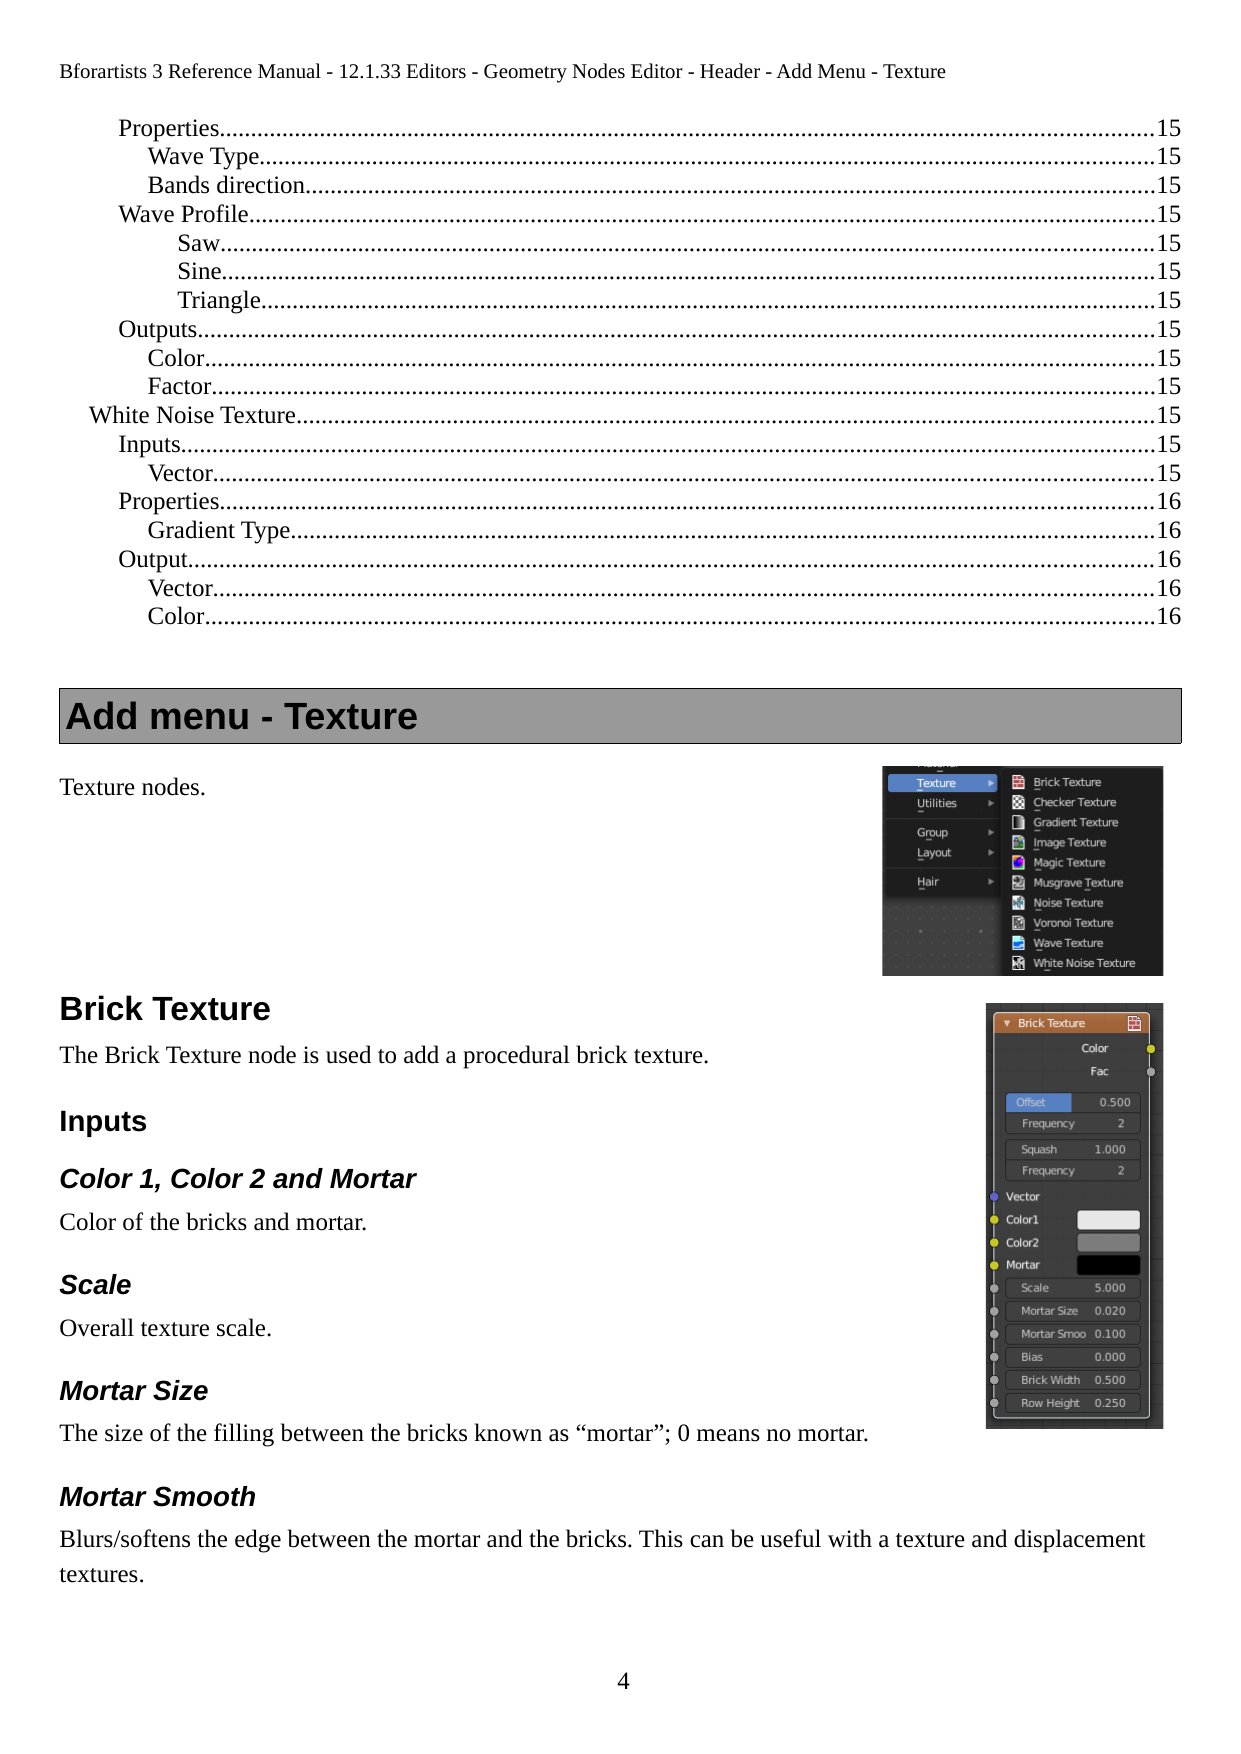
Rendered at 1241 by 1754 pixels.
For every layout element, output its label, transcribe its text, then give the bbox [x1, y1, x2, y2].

text Texture nodes. [59, 772, 882, 800]
text Factor 15 [147, 371, 1181, 400]
picture [985, 1003, 1164, 1429]
table_header Add menu - Texture [60, 689, 1181, 743]
subtitle Mortar Smooth [59, 1480, 1181, 1512]
text Overall texture scale. [59, 1313, 985, 1341]
text [1164, 1313, 1181, 1341]
picture [882, 766, 1164, 976]
text Color 15 [147, 343, 1181, 371]
text Gradient Type 16 [147, 515, 1181, 544]
text Color 16 [147, 601, 1181, 630]
subtitle Mortar Size [59, 1374, 985, 1406]
text Output 16 [118, 544, 1181, 573]
text Properties 16 [118, 486, 1181, 515]
subtitle [1164, 1374, 1181, 1406]
subtitle Color 1, Color 2 and Mortar [59, 1162, 985, 1194]
text Wave Type 15 [147, 141, 1181, 170]
text Bands direction 15 [147, 170, 1181, 199]
text Outputs 15 [118, 314, 1181, 343]
text Sine 15 [177, 256, 1181, 285]
text The size of the filling between the bricks known as “mortar”; 0 means no mortar. [59, 1418, 1181, 1447]
text White Noise Texture 15 [88, 400, 1181, 429]
text [1164, 772, 1181, 800]
text Wave Profile 15 [118, 199, 1181, 228]
text Saw 15 [177, 228, 1181, 256]
subtitle [1164, 1103, 1181, 1137]
subtitle [1164, 1268, 1181, 1300]
text Vector 15 [147, 458, 1181, 486]
subtitle [1164, 1162, 1181, 1194]
text Color of the bricks and mortar. [59, 1207, 985, 1235]
text Vector 16 [147, 573, 1181, 601]
subtitle Inputs [59, 1103, 985, 1137]
text Triangle 15 [177, 285, 1181, 314]
subtitle Brick Texture [59, 989, 1181, 1027]
subtitle Scale [59, 1268, 985, 1300]
text Inputs 15 [118, 429, 1181, 458]
text The Brick Texture node is used to add a procedural brick texture. [59, 1040, 985, 1069]
text Properties 15 [118, 113, 1181, 141]
text Blurs/softens the edge between the mortar and the bricks. This can be useful with a texture and displacement textures. [59, 1524, 1181, 1588]
